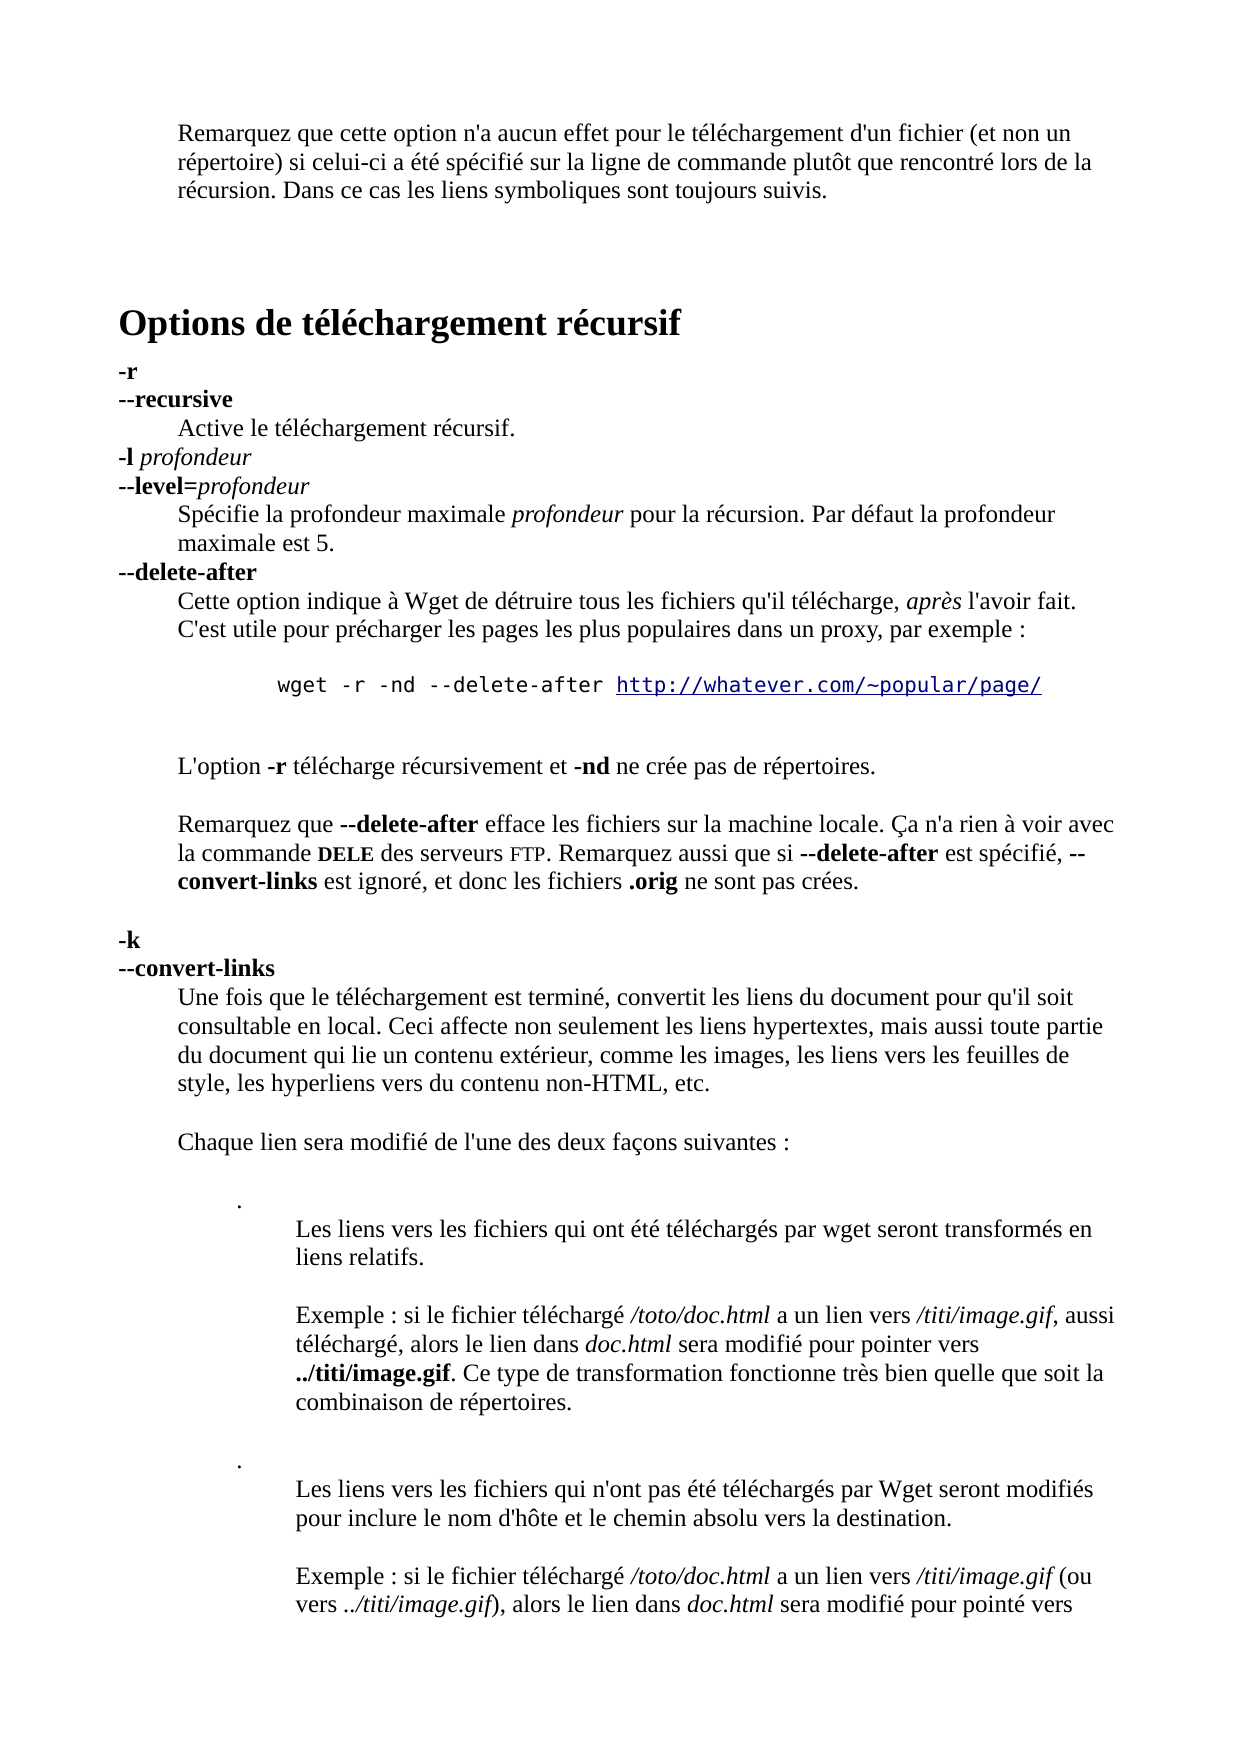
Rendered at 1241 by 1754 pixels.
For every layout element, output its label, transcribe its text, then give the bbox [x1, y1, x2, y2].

list Spécifie la profondeur maximale profondeur pour la récursion. Par défaut la profondeur maximale est 5. [177, 499, 1122, 557]
subtitle -k [118, 925, 1122, 953]
list Les liens vers les fichiers qui n'ont pas été téléchargés par Wget seront modifiés pour inclure le nom d'hôte et le chemin absolu vers la destination. [295, 1474, 1122, 1531]
list Chaque lien sera modifié de l'une des deux façons suivantes : [177, 1127, 1122, 1155]
list Exemple : si le fichier téléchargé /toto/doc.html a un lien vers /titi/image.gif, aussi téléchargé, alors le lien dans doc.html sera modifié pour pointer vers ../titi/image.gif. Ce type de transformation fonctionne très bien quelle que soit la combinaison de répertoires. [295, 1301, 1122, 1416]
subtitle . [236, 1185, 1122, 1214]
subtitle --level=profondeur [118, 471, 1122, 499]
subtitle Options de téléchargement récursif [118, 300, 1122, 343]
list Remarquez que --delete-after efface les fichiers sur la machine locale. Ça n'a rien à voir avec la commande DELE des serveurs FTP. Remarquez aussi que si --delete-after est spécifié, --convert-links est ignoré, et donc les fichiers .orig ne sont pas crées. [177, 809, 1122, 895]
list Les liens vers les fichiers qui ont été téléchargés par wget seront transformés en liens relatifs. [295, 1214, 1122, 1271]
list Active le téléchargement récursif. [177, 413, 1122, 442]
subtitle -l profondeur [118, 442, 1122, 471]
list Cette option indique à Wget de détruire tous les fichiers qu'il télécharge, après l'avoir fait. C'est utile pour précharger les pages les plus populaires dans un proxy, par exemple : [177, 586, 1122, 643]
list Exemple : si le fichier téléchargé /toto/doc.html a un lien vers /titi/image.gif (ou vers ../titi/image.gif), alors le lien dans doc.html sera modifié pour pointé vers [295, 1561, 1122, 1618]
list Une fois que le téléchargement est terminé, convertit les liens du document pour qu'il soit consultable en local. Ceci affecte non seulement les liens hypertextes, mais aussi toute partie du document qui lie un contenu extérieur, comme les images, les liens vers les feuilles de style, les hyperliens vers du contenu non-HTML, etc. [177, 982, 1122, 1097]
subtitle --recursive [118, 384, 1122, 413]
list L'option -r télécharge récursivement et -nd ne crée pas de répertoires. [177, 751, 1122, 779]
list Remarquez que cette option n'a aucun effet pour le téléchargement d'un fichier (et non un répertoire) si celui-ci a été spécifié sur la ligne de commande plutôt que rencontré lors de la récursion. Dans ce cas les liens symboliques sont toujours suivis. [177, 118, 1122, 204]
text wget -r -nd --delete-after http://whatever.com/~popular/page/ [177, 673, 1122, 697]
subtitle -r [118, 356, 1122, 384]
subtitle . [236, 1445, 1122, 1474]
subtitle --convert-links [118, 953, 1122, 982]
subtitle --delete-after [118, 557, 1122, 586]
